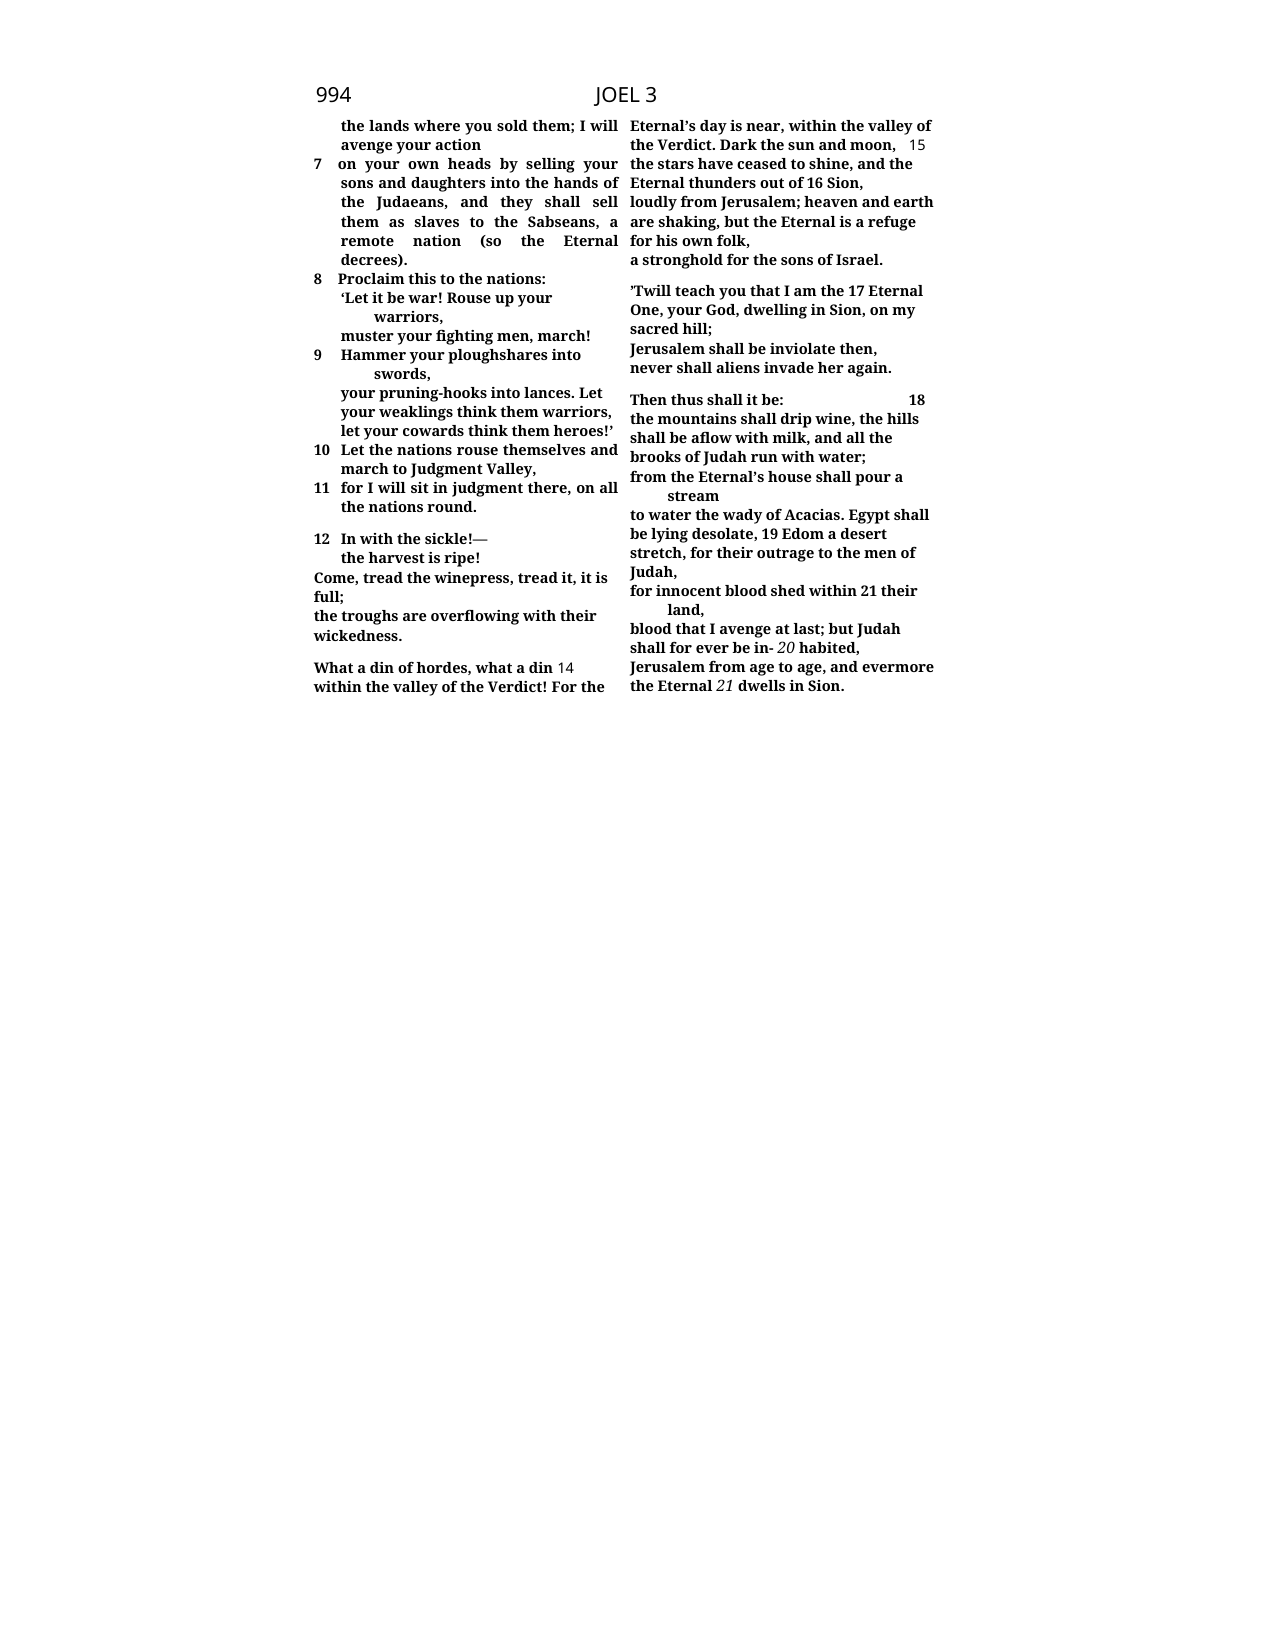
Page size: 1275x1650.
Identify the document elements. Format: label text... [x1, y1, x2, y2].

text your pruning-hooks into lances. Let your weaklings think them warriors, [341, 383, 618, 421]
list for I will sit in judgment there, on all the nations round. [313, 479, 618, 517]
text the troughs are overflowing with their wickedness. [313, 606, 618, 645]
list on your own heads by selling your sons and daughters into the hands of the Judaeans, and they shall sell them as slaves to the Sabseans, a remote nation (so the Eternal decrees). [313, 154, 618, 269]
text let your cowards think them heroes!’ [341, 421, 618, 441]
text Come, tread the winepress, tread it, it is full; [313, 568, 618, 606]
text loudly from Jerusalem; heaven and earth are shaking, but the Eternal is a refuge for his own folk, [630, 193, 935, 250]
list Let the nations rouse themselves and march to Judgment Valley, [313, 441, 618, 479]
text never shall aliens invade her again. [630, 358, 935, 378]
text ‘Let it be war! Rouse up your [341, 288, 618, 307]
text Jerusalem from age to age, and evermore the Eternal 21 dwells in Sion. [630, 657, 935, 696]
text warriors, [374, 307, 618, 326]
list Proclaim this to the nations: [313, 269, 618, 288]
text ’Twill teach you that I am the 17 Eternal One, your God, dwelling in Sion, on my sacred hill; [630, 281, 935, 339]
list In with the sickle!— the harvest is ripe! [313, 529, 514, 568]
text the mountains shall drip wine, the hills shall be aflow with milk, and all the brooks of Judah run with water; [630, 409, 935, 467]
text Eternal’s day is near, within the valley of the Verdict. Dark the sun and moon, 15 [630, 116, 935, 154]
text from the Eternal’s house shall pour a stream [630, 467, 935, 505]
text for innocent blood shed within 21 their land, [630, 581, 935, 619]
list the lands where you sold them; I will avenge your action [313, 116, 618, 154]
text swords, [374, 364, 618, 383]
text a stronghold for the sons of Is­rael. [630, 250, 935, 269]
text to water the wady of Acacias. Egypt shall be lying desolate, 19 Edom a desert stretch, for their outrage to the men of Judah, [630, 505, 935, 581]
list Hammer your ploughshares into [313, 345, 618, 364]
text What a din of hordes, what a din 14 within the valley of the Verdict! For the [313, 658, 618, 696]
text blood that I avenge at last; but Judah shall for ever be in- 20 habited, [630, 619, 935, 657]
text Jerusalem shall be inviolate then, [630, 339, 935, 358]
text muster your fighting men, march! [341, 326, 618, 345]
text Then thus shall it be: 18 [630, 391, 935, 409]
text the stars have ceased to shine, and the Eternal thunders out of 16 Sion, [630, 154, 935, 193]
